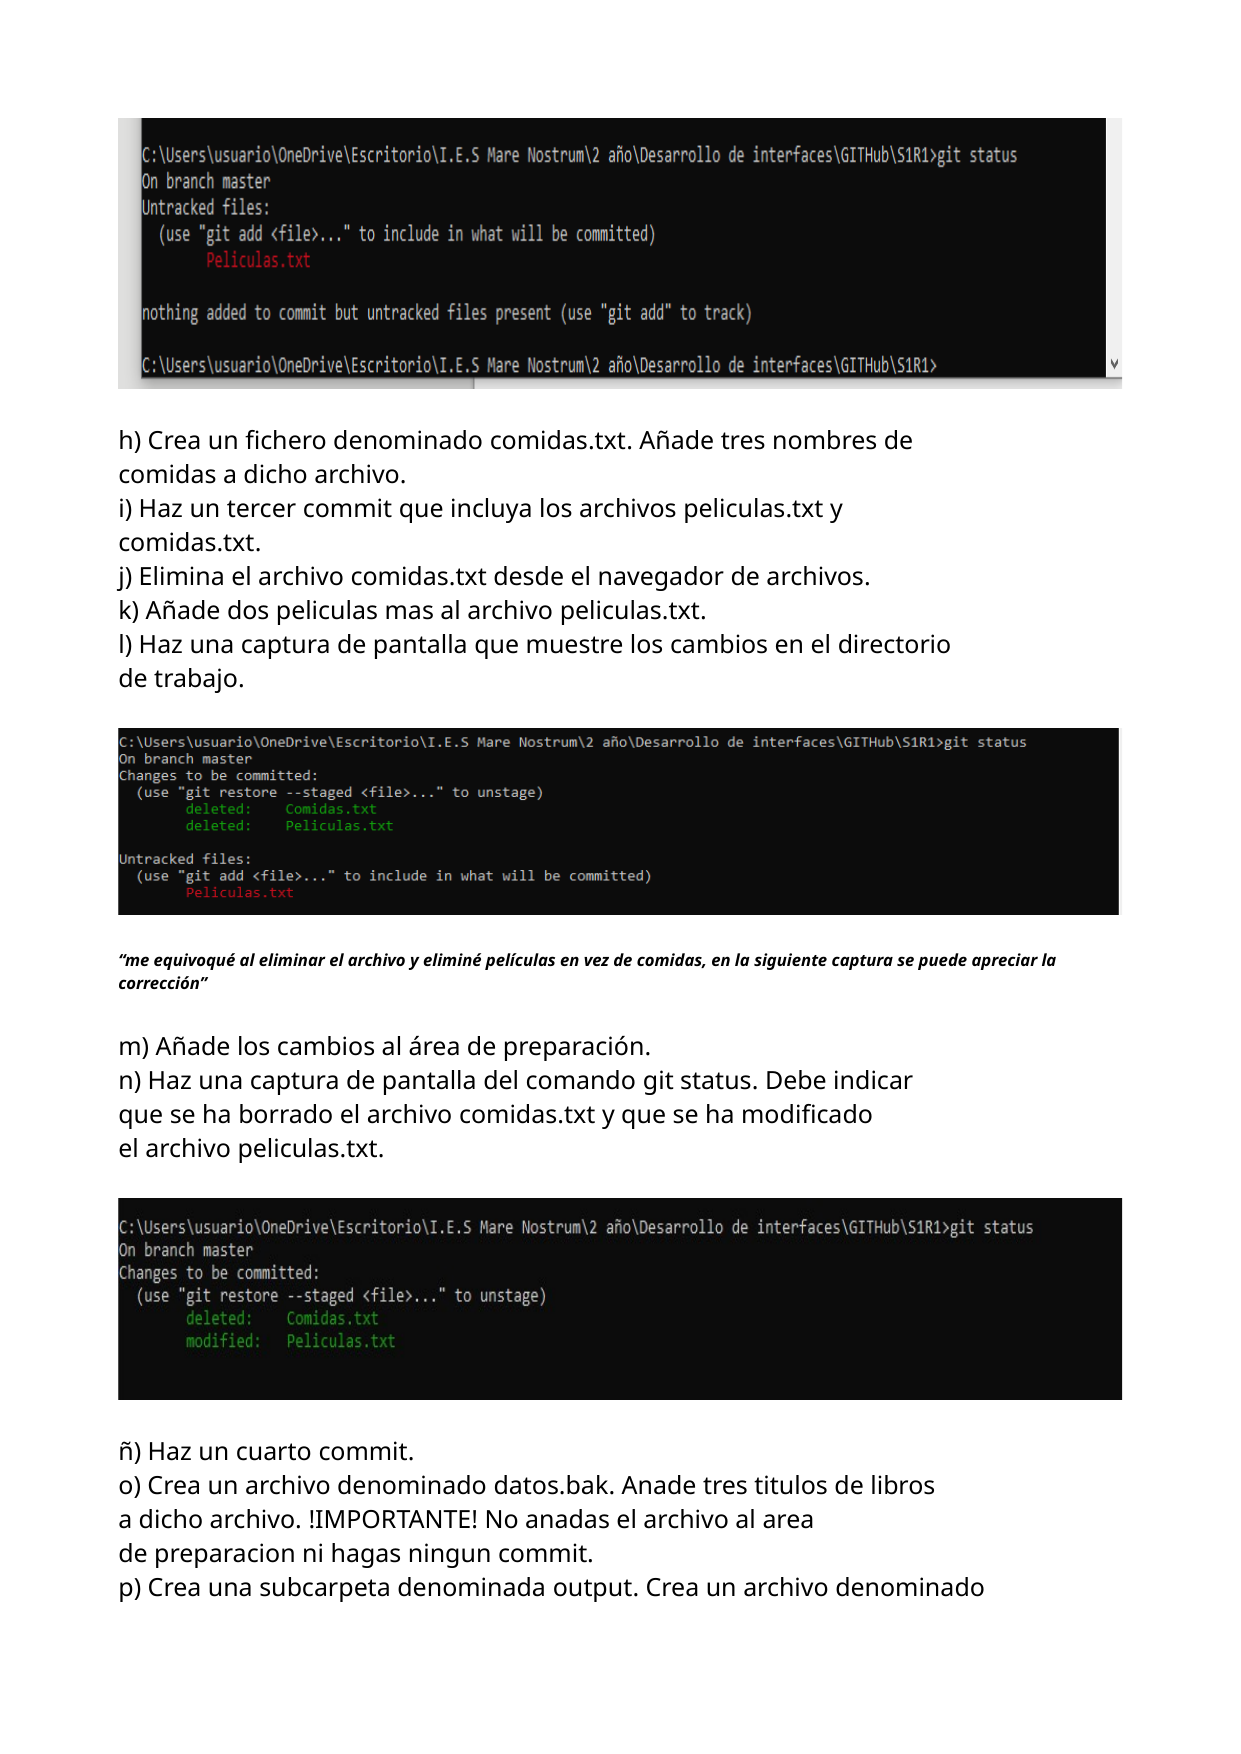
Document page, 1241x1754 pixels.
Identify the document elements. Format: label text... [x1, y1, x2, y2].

text ñ) Haz un cuarto commit. [118, 1433, 1122, 1468]
text l) Haz una captura de pantalla que muestre los cambios en el directorio [118, 627, 1122, 661]
text n) Haz una captura de pantalla del comando git status. Debe indicar [118, 1063, 1122, 1097]
text a dicho archivo. !IMPORTANTE! No anadas el archivo al area [118, 1502, 1122, 1536]
text h) Crea un fichero denominado comidas.txt. Añade tres nombres de [118, 422, 1122, 456]
text “me equivoqué al eliminar el archivo y eliminé películas en vez de comidas, en la siguiente captura se puede apreciar la corrección” [118, 949, 1122, 994]
text que se ha borrado el archivo comidas.txt y que se ha modificado [118, 1097, 1122, 1131]
text p) Crea una subcarpeta denominada output. Crea un archivo denominado [118, 1570, 1122, 1604]
text k) Añade dos peliculas mas al archivo peliculas.txt. [118, 593, 1122, 627]
text m) Añade los cambios al área de preparación. [118, 1028, 1122, 1063]
text i) Haz un tercer commit que incluya los archivos peliculas.txt y [118, 490, 1122, 524]
text comidas.txt. [118, 524, 1122, 558]
text de trabajo. [118, 661, 1122, 695]
picture [118, 1198, 1123, 1400]
text de preparacion ni hagas ningun commit. [118, 1536, 1122, 1570]
text el archivo peliculas.txt. [118, 1131, 1122, 1165]
text j) Elimina el archivo comidas.txt desde el navegador de archivos. [118, 558, 1122, 593]
picture [118, 118, 1123, 389]
text comidas a dicho archivo. [118, 456, 1122, 490]
text o) Crea un archivo denominado datos.bak. Anade tres titulos de libros [118, 1468, 1122, 1502]
picture [118, 728, 1123, 915]
